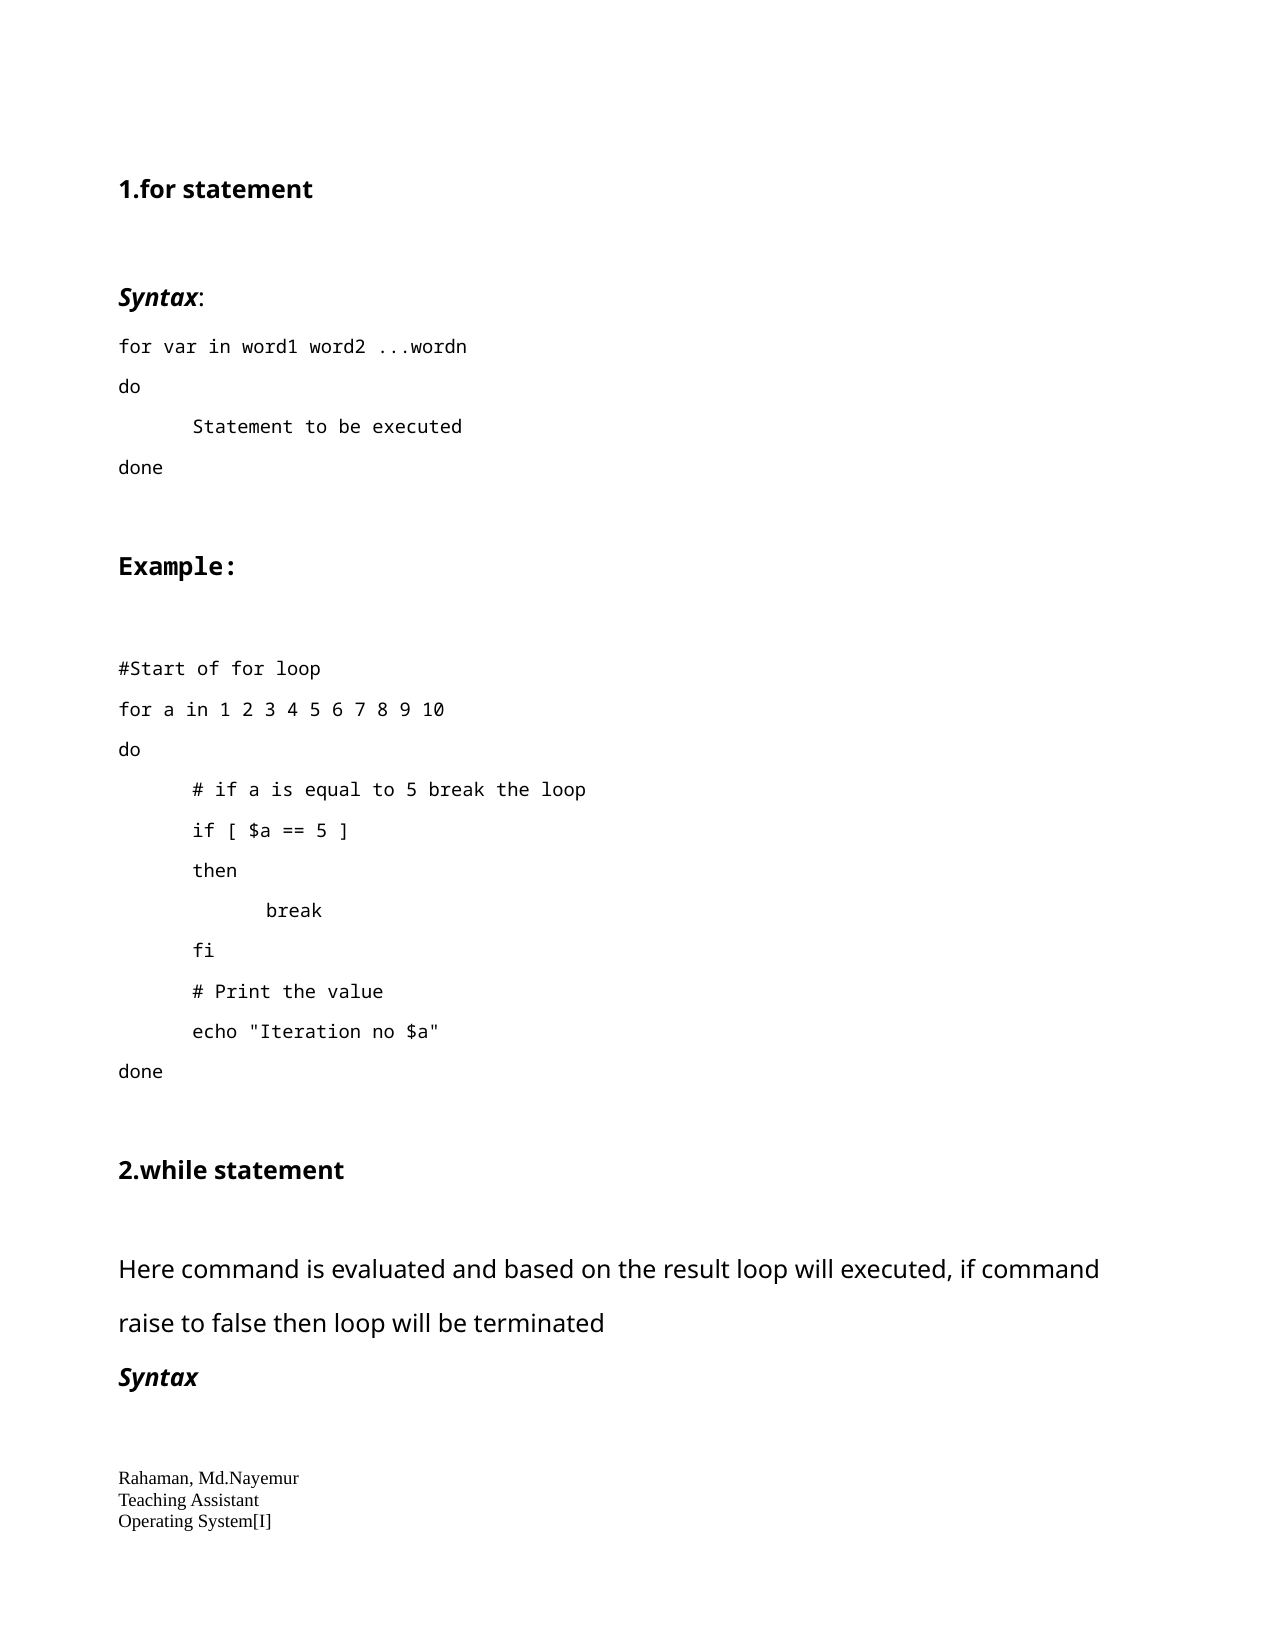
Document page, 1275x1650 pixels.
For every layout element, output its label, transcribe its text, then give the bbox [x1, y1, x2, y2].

text done [118, 1059, 1157, 1084]
text if [ $a == 5 ] [118, 817, 1157, 842]
text 2.while statement [118, 1153, 1157, 1187]
text echo "Iteration no $a" [118, 1018, 1157, 1044]
text do [118, 736, 1157, 762]
text done [118, 454, 1157, 479]
text Statement to be executed [118, 414, 1157, 439]
text for a in 1 2 3 4 5 6 7 8 9 10 [118, 696, 1157, 721]
text do [118, 373, 1157, 399]
text break [118, 897, 1157, 923]
text Here command is evaluated and based on the result loop will executed, if command raise to false then loop will be terminated Syntax [118, 1252, 1157, 1393]
text Syntax: [118, 279, 1157, 313]
text #Start of for loop [118, 656, 1157, 681]
text then [118, 857, 1157, 883]
text # Print the value [118, 978, 1157, 1004]
text fi [118, 938, 1157, 963]
text # if a is equal to 5 break the loop [118, 777, 1157, 802]
text Example: [118, 548, 1157, 582]
text 1.for statement [118, 172, 1157, 206]
text for var in word1 word2 ...wordn [118, 333, 1157, 359]
